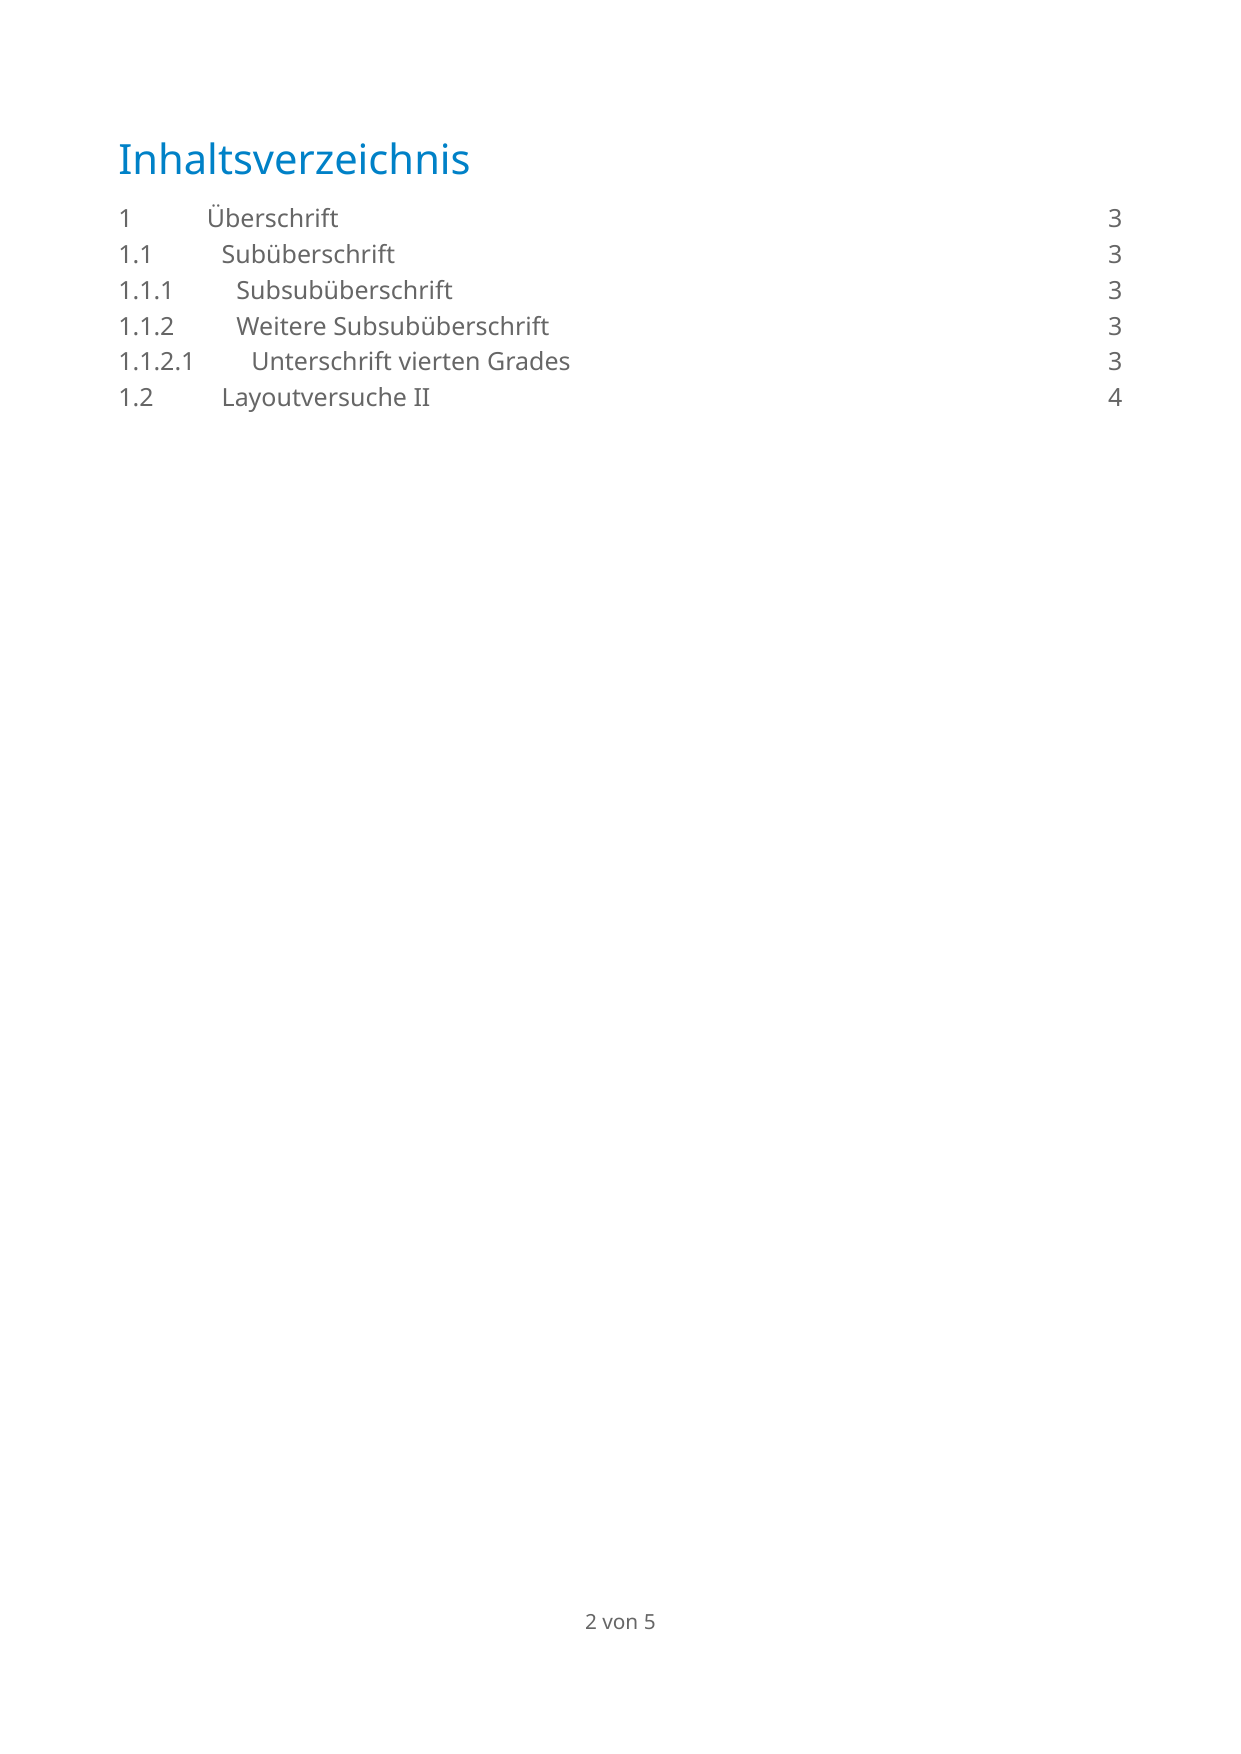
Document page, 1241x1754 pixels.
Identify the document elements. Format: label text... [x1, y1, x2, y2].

text 1 Überschrift 3 [118, 201, 1122, 235]
text 1.1.1 Subsubüberschrift 3 [118, 272, 1122, 307]
text 1.1.2.1 Unterschrift vierten Grades 3 [118, 344, 1122, 378]
text 1.2 Layoutversuche II 4 [118, 380, 1122, 414]
text 1.1 Subüberschrift 3 [118, 237, 1122, 271]
text 1.1.2 Weitere Subsubüberschrift 3 [118, 308, 1122, 342]
subtitle Inhaltsverzeichnis [118, 130, 1122, 187]
